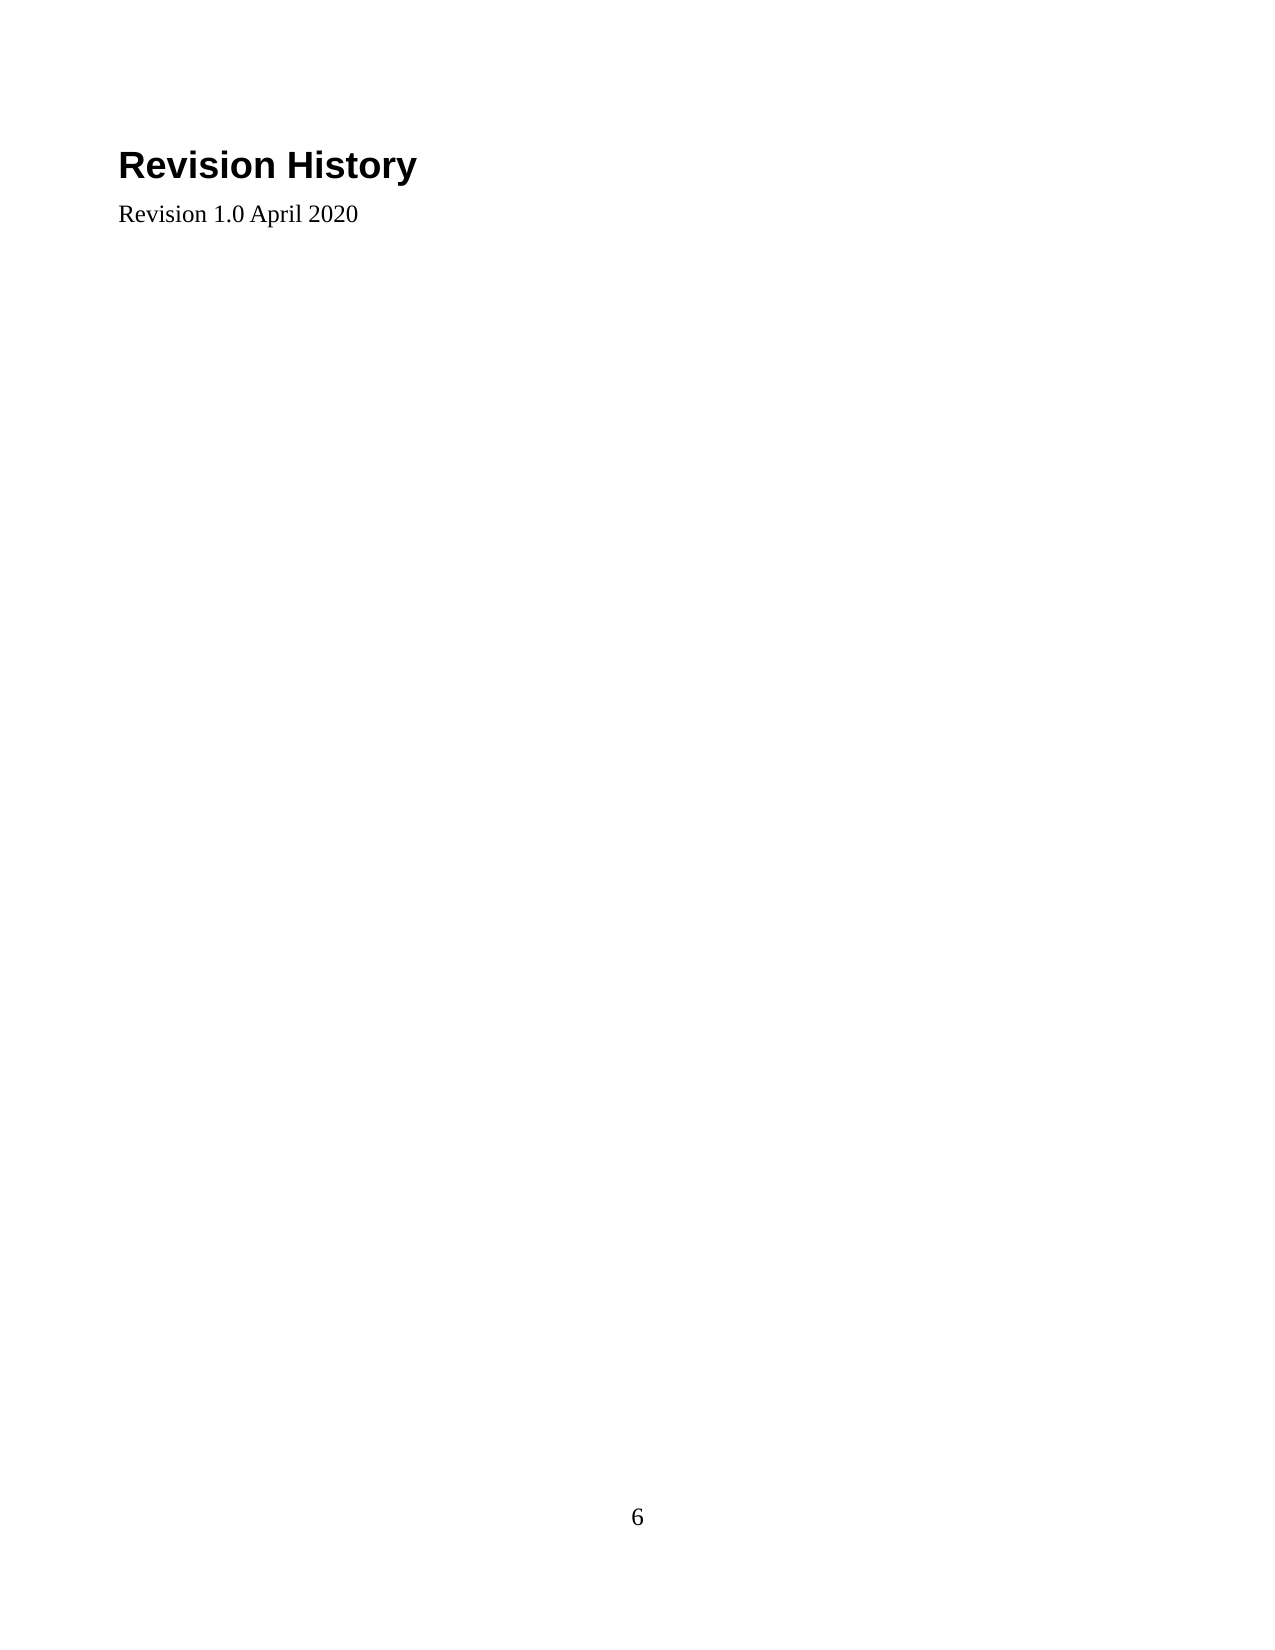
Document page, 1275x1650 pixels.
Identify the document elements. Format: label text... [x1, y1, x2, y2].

text Revision 1.0 April 2020 [118, 199, 1157, 228]
subtitle Revision History [118, 143, 1157, 187]
